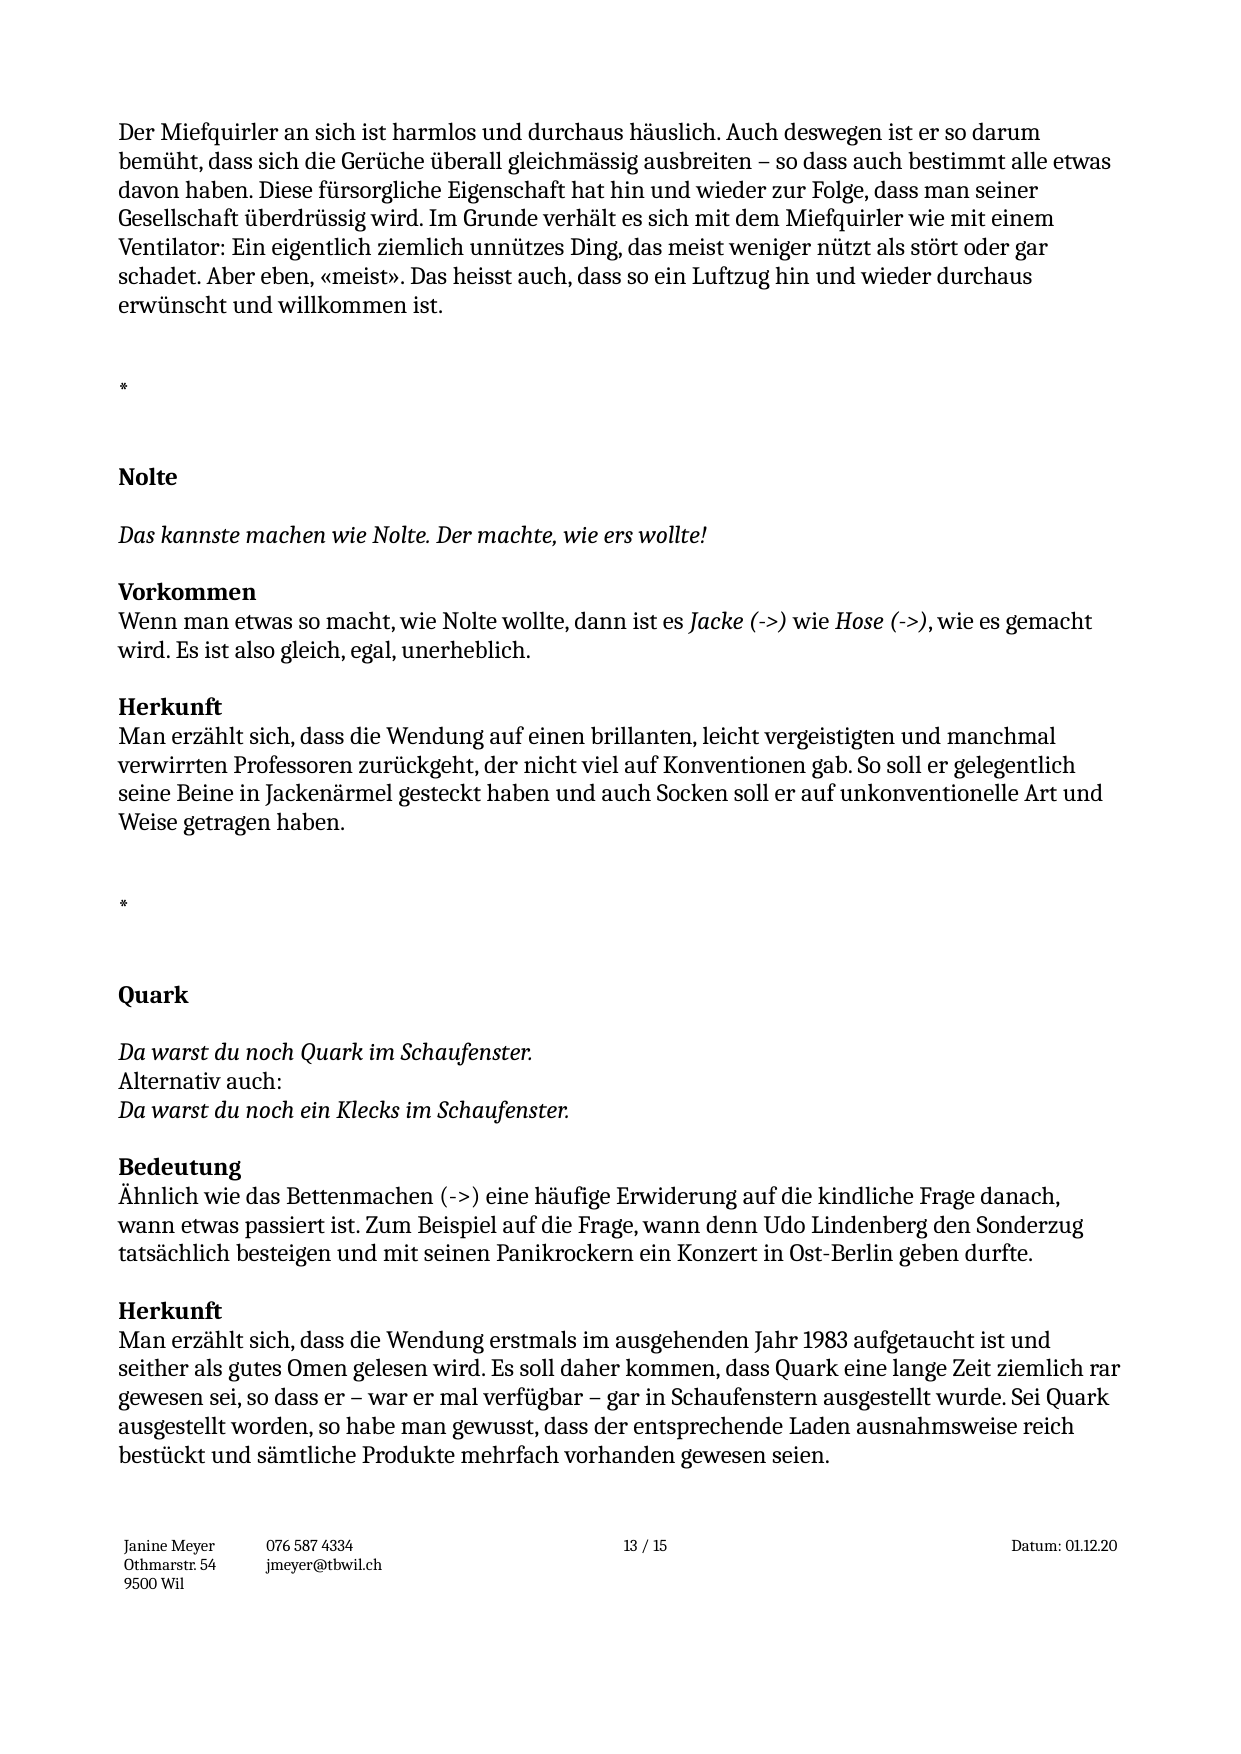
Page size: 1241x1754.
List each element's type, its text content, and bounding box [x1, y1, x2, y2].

text Vorkommen [118, 578, 1122, 607]
text Alternativ auch: [118, 1067, 1122, 1096]
text Ähnlich wie das Bettenmachen (->) eine häufige Erwiderung auf die kindliche Frage danach, wann etwas passiert ist. Zum Beispiel auf die Frage, wann denn Udo Lindenberg den Sonderzug tatsächlich besteigen und mit seinen Panikrockern ein Konzert in Ost-Berlin geben durfte. [118, 1182, 1122, 1268]
text Man erzählt sich, dass die Wendung auf einen brillanten, leicht vergeistigten und manchmal verwirrten Professoren zurückgeht, der nicht viel auf Konventionen gab. So soll er gelegentlich seine Beine in Jackenärmel gesteckt haben und auch Socken soll er auf unkonventionelle Art und Weise getragen haben. [118, 722, 1122, 837]
text Herkunft [118, 693, 1122, 722]
text Da warst du noch ein Klecks im Schaufenster. [118, 1096, 1122, 1124]
text Man erzählt sich, dass die Wendung erstmals im ausgehenden Jahr 1983 aufgetaucht ist und seither als gutes Omen gelesen wird. Es soll daher kommen, dass Quark eine lange Zeit ziemlich rar gewesen sei, so dass er – war er mal verfügbar – gar in Schaufenstern ausgestellt wurde. Sei Quark ausgestellt worden, so habe man gewusst, dass der entsprechende Laden ausnahmsweise reich bestückt und sämtliche Produkte mehrfach vorhanden gewesen seien. [118, 1326, 1122, 1469]
text Wenn man etwas so macht, wie Nolte wollte, dann ist es Jacke (->) wie Hose (->), wie es gemacht wird. Es ist also gleich, egal, unerheblich. [118, 607, 1122, 664]
text Der Miefquirler an sich ist harmlos und durchaus häuslich. Auch deswegen ist er so darum bemüht, dass sich die Gerüche überall gleichmässig ausbreiten – so dass auch bestimmt alle etwas davon haben. Diese fürsorgliche Eigenschaft hat hin und wieder zur Folge, dass man seiner Gesellschaft überdrüssig wird. Im Grunde verhält es sich mit dem Miefquirler wie mit einem Ventilator: Ein eigentlich ziemlich unnützes Ding, das meist weniger nützt als stört oder gar schadet. Aber eben, «meist». Das heisst auch, dass so ein Luftzug hin und wieder durchaus erwünscht und willkommen ist. [118, 118, 1122, 319]
text Bedeutung [118, 1153, 1122, 1182]
text * [118, 377, 1122, 406]
text Nolte [118, 463, 1122, 492]
text Das kannste machen wie Nolte. Der machte, wie ers wollte! [118, 521, 1122, 549]
text Da warst du noch Quark im Schaufenster. [118, 1038, 1122, 1067]
text * [118, 894, 1122, 923]
text Herkunft [118, 1297, 1122, 1326]
text Quark [118, 981, 1122, 1009]
